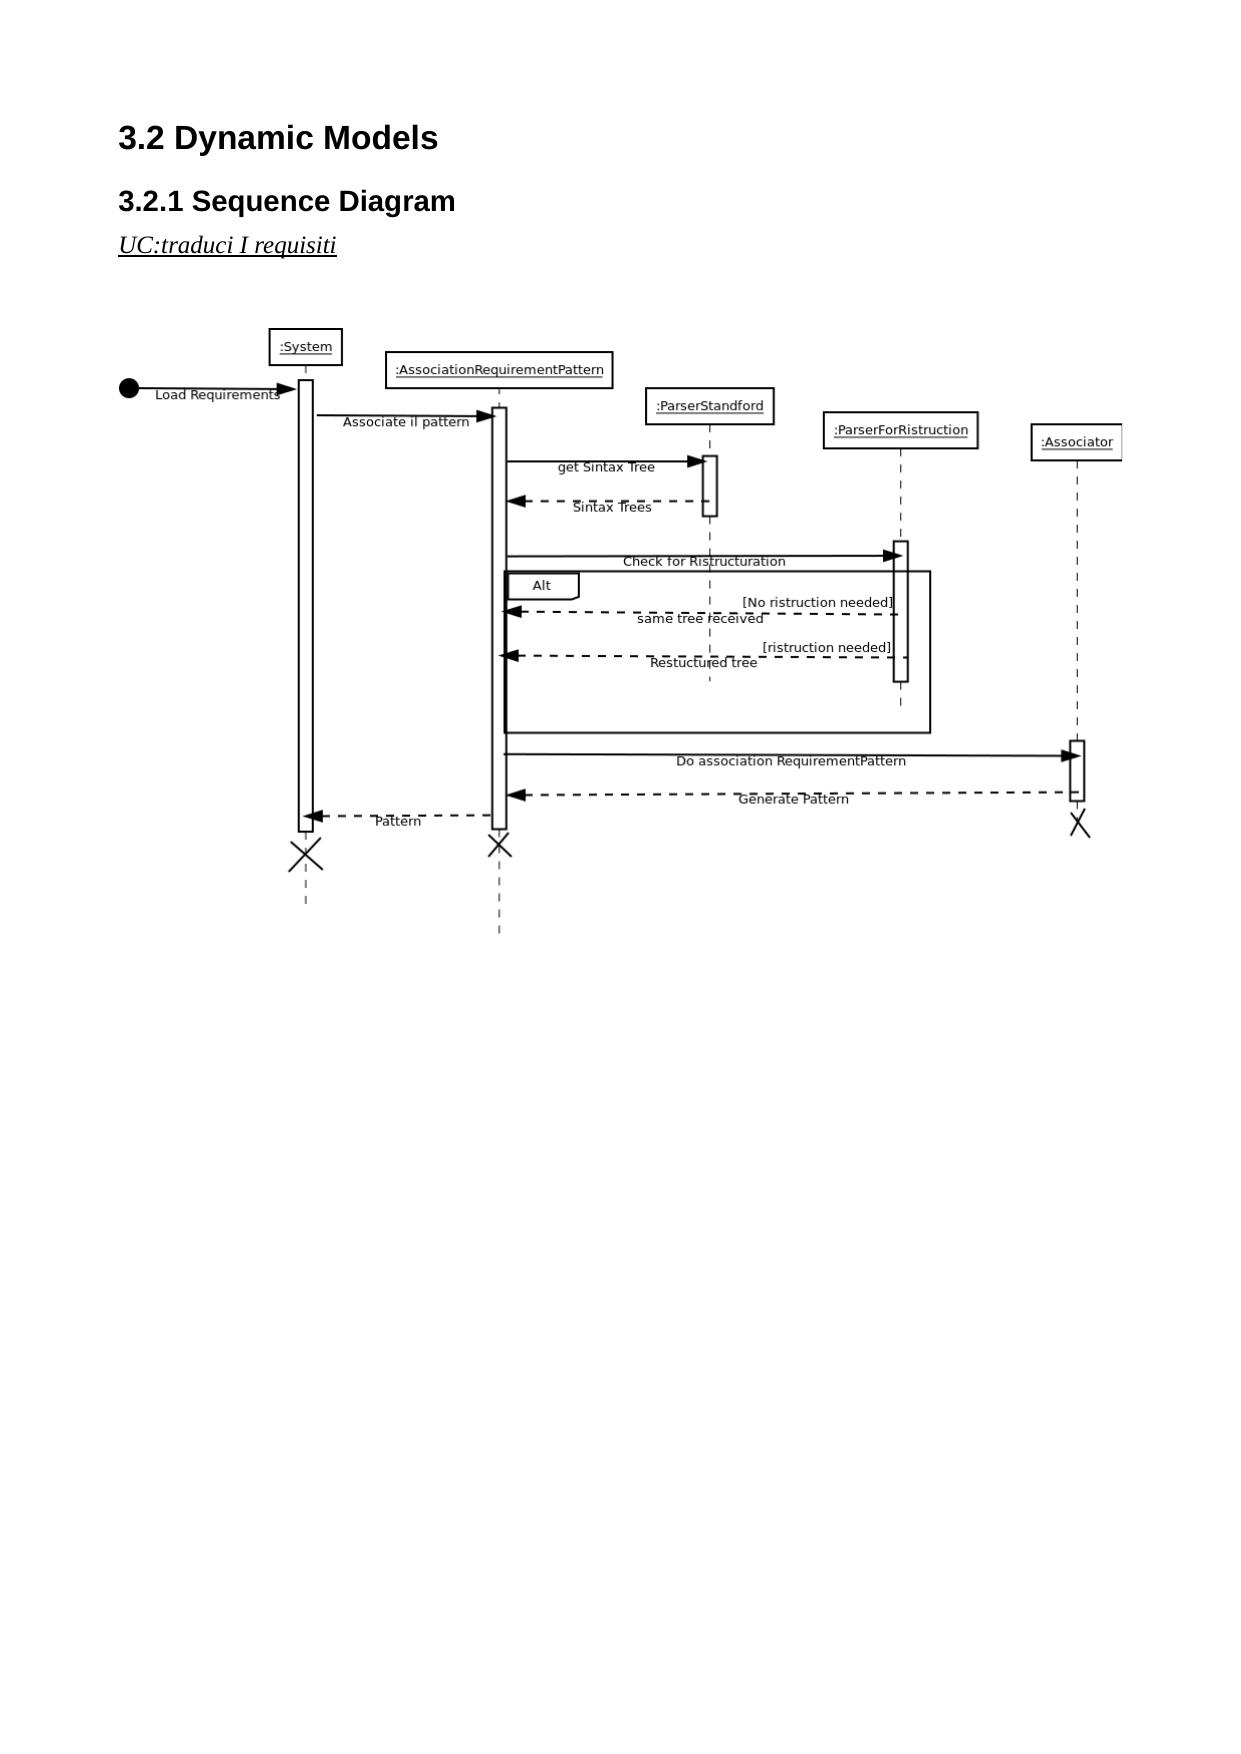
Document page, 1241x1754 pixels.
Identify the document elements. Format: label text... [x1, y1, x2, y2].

subtitle 3.2.1 Sequence Diagram [118, 184, 1122, 218]
subtitle 3.2 Dynamic Models [118, 118, 1122, 157]
text UC:traduci I requisiti [118, 230, 1122, 259]
picture [118, 328, 1123, 934]
